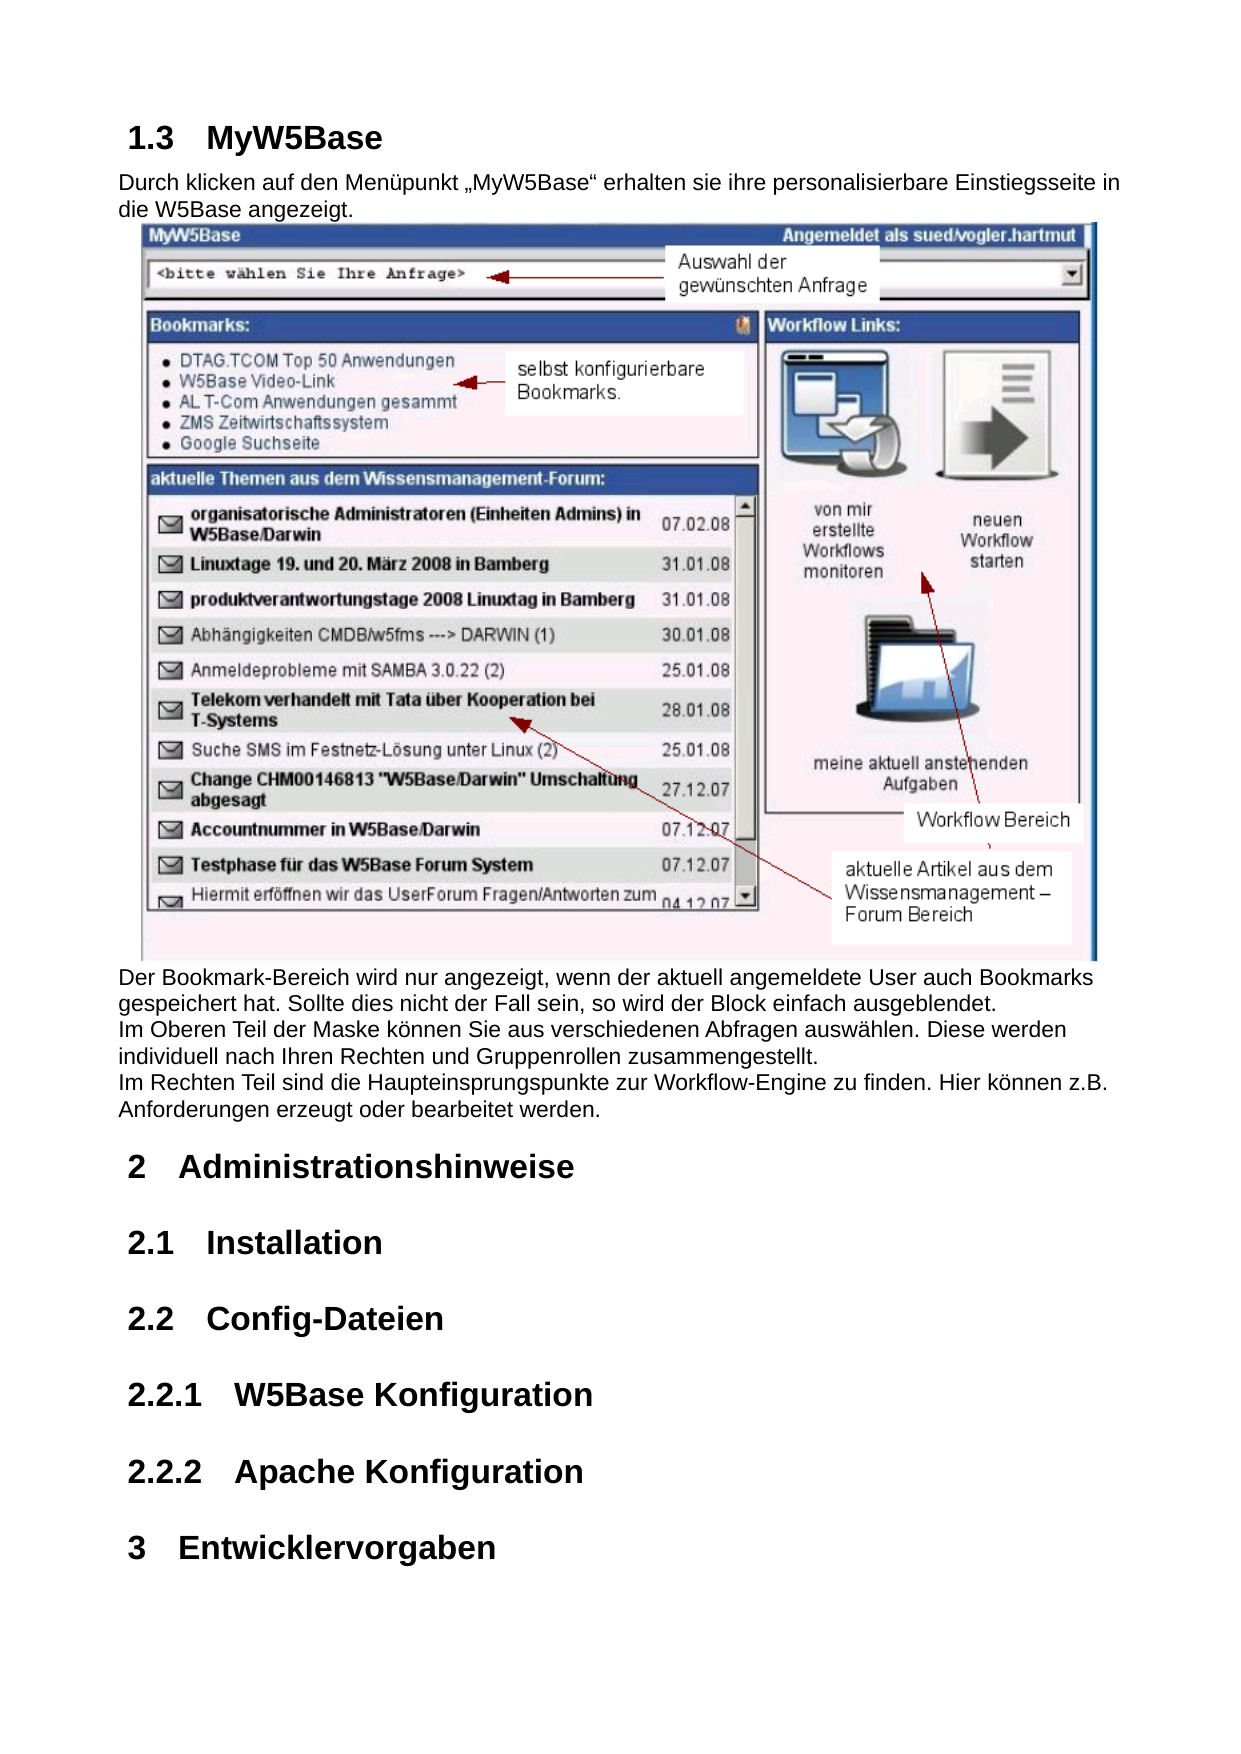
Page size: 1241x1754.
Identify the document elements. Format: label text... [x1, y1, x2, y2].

picture [140, 222, 1100, 964]
text Durch klicken auf den Menüpunkt „MyW5Base“ erhalten sie ihre personalisierbare Einstiegsseite in die W5Base angezeigt. [118, 169, 1122, 222]
text Der Bookmark-Bereich wird nur angezeigt, wenn der aktuell angemeldete User auch Bookmarks gespeichert hat. Sollte dies nicht der Fall sein, so wird der Block einfach ausgeblendet. Im Oberen Teil der Maske können Sie aus verschiedenen Abfragen auswählen. Diese werden individuell nach Ihren Rechten und Gruppenrollen zusammengestellt. Im Rechten Teil sind die Haupteinsprungspunkte zur Workflow-Engine zu finden. Hier können z.B. Anforderungen erzeugt oder bearbeitet werden. [118, 222, 1122, 1122]
subtitle Entwicklervorgaben [118, 1528, 1122, 1566]
subtitle Config-Dateien [118, 1299, 1122, 1338]
subtitle MyW5Base [118, 118, 1122, 157]
subtitle Installation [118, 1223, 1122, 1262]
subtitle Administrationshinweise [118, 1147, 1122, 1186]
subtitle Apache Konfiguration [118, 1451, 1122, 1490]
subtitle W5Base Konfiguration [118, 1375, 1122, 1414]
